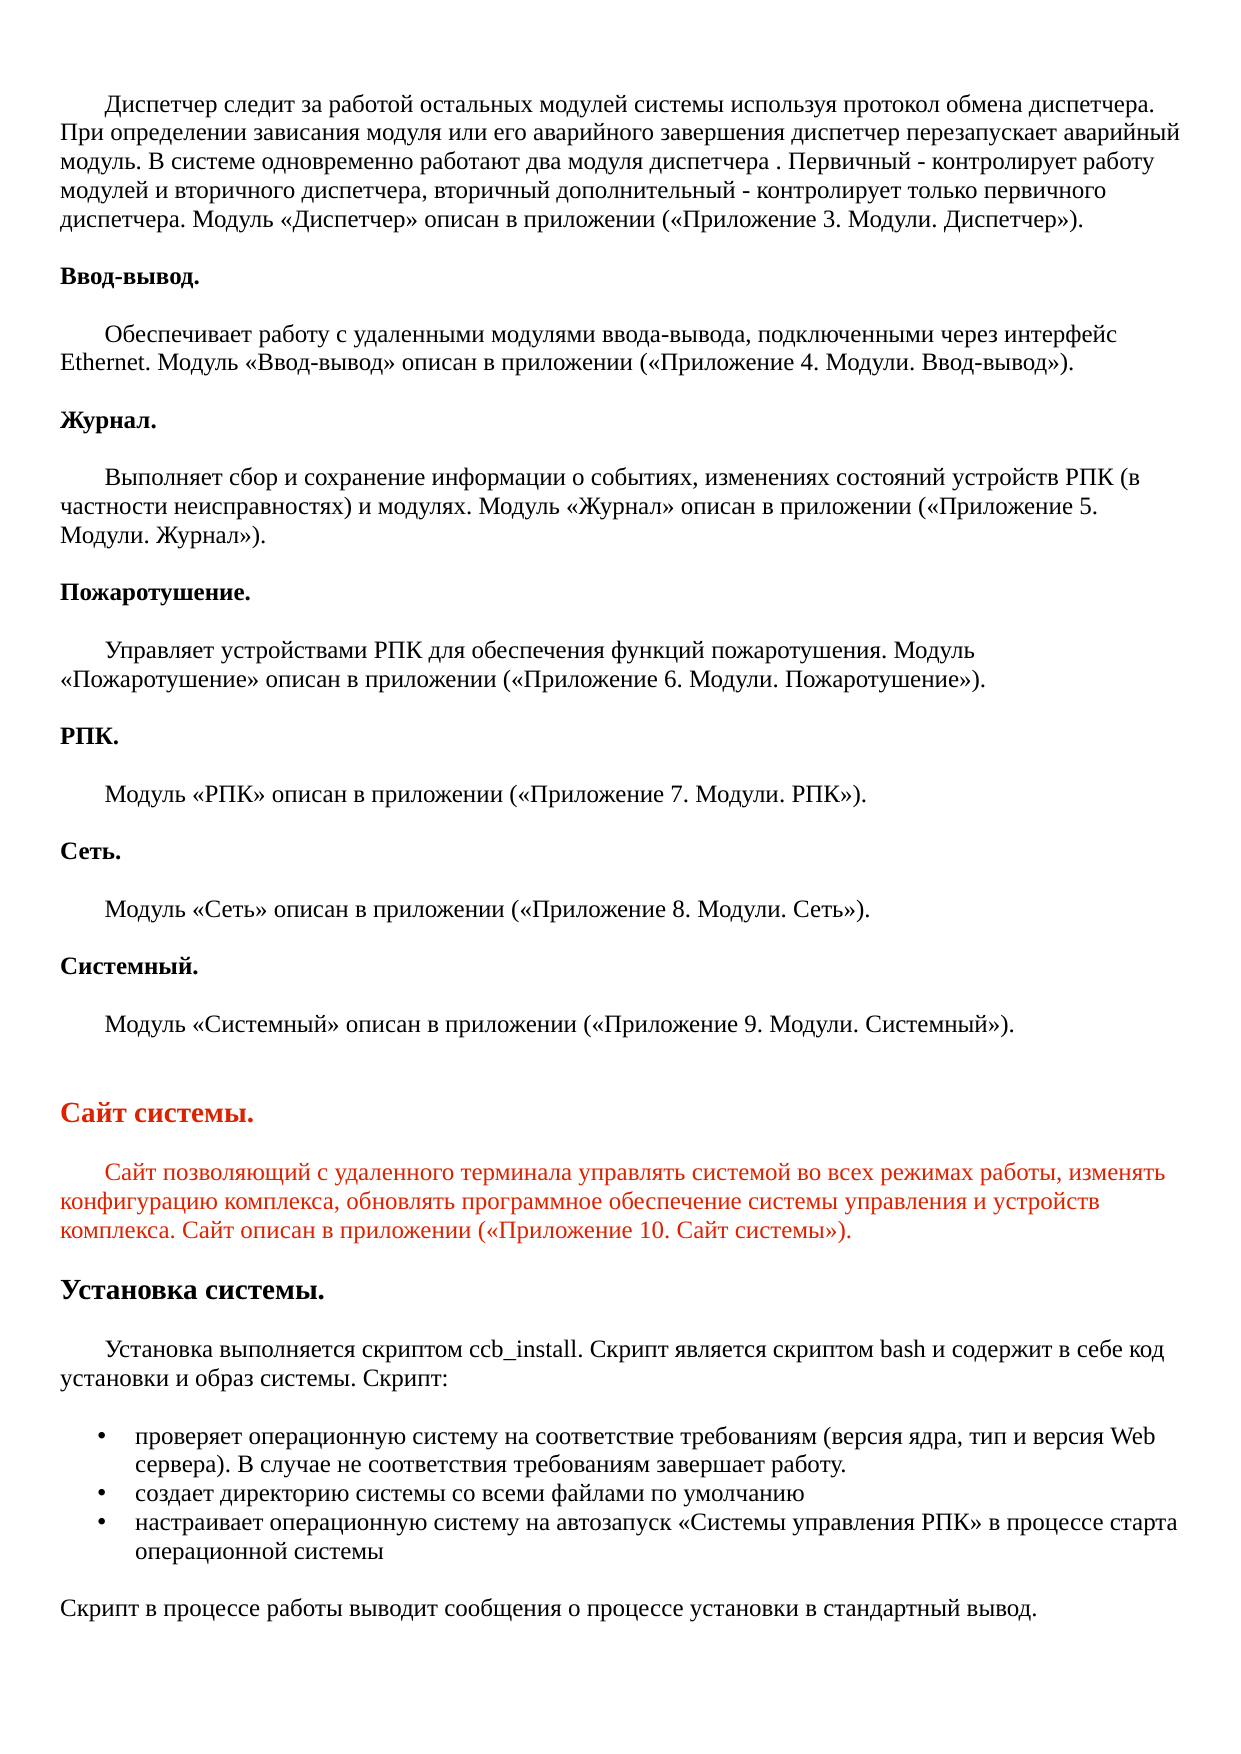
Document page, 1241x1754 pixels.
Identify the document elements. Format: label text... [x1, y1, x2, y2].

text Управляет устройствами РПК для обеспечения функций пожаротушения. Модуль «Пожаротушение» описан в приложении («Приложение 6. Модули. Пожаротушение»). [60, 635, 1180, 692]
text Обеспечивает работу с удаленными модулями ввода-вывода, подключенными через интерфейс Ethernet. Модуль «Ввод-вывод» описан в приложении («Приложение 4. Модули. Ввод-вывод»). [60, 319, 1180, 376]
text Журнал. [60, 405, 1180, 434]
text Пожаротушение. [60, 577, 1180, 606]
text Установка системы. [60, 1272, 1180, 1306]
text Сайт позволяющий с удаленного терминала управлять системой во всех режимах работы, изменять конфигурацию комплекса, обновлять программное обеспечение системы управления и устройств комплекса. Сайт описан в приложении («Приложение 10. Сайт системы»). [60, 1157, 1180, 1243]
list настраивает операционную систему на автозапуск «Системы управления РПК» в процессе старта операционной системы [97, 1507, 1180, 1564]
text Системный. [60, 951, 1180, 980]
text Скрипт в процессе работы выводит сообщения о процессе установки в стандартный вывод. [60, 1593, 1180, 1622]
list проверяет операционную систему на соответствие требованиям (версия ядра, тип и версия Web сервера). В случае не соответствия требованиям завершает работу. [97, 1421, 1180, 1478]
text Модуль «Системный» описан в приложении («Приложение 9. Модули. Системный»). [60, 1009, 1180, 1037]
text Модуль «РПК» описан в приложении («Приложение 7. Модули. РПК»). [60, 779, 1180, 807]
text Сайт системы. [60, 1095, 1180, 1128]
text Диспетчер следит за работой остальных модулей системы используя протокол обмена диспетчера. При определении зависания модуля или его аварийного завершения диспетчер перезапускает аварийный модуль. В системе одновременно работают два модуля диспетчера . Первичный - контролирует работу модулей и вторичного диспетчера, вторичный дополнительный - контролирует только первичного диспетчера. Модуль «Диспетчер» описан в приложении («Приложение 3. Модули. Диспетчер»). [60, 89, 1180, 232]
text Модуль «Сеть» описан в приложении («Приложение 8. Модули. Сеть»). [60, 894, 1180, 922]
text Ввод-вывод. [60, 261, 1180, 290]
text Выполняет сбор и сохранение информации о событиях, изменениях состояний устройств РПК (в частности неисправностях) и модулях. Модуль «Журнал» описан в приложении («Приложение 5. Модули. Журнал»). [60, 462, 1180, 549]
text РПК. [60, 721, 1180, 750]
text Сеть. [60, 836, 1180, 865]
list создает директорию системы со всеми файлами по умолчанию [97, 1478, 1180, 1507]
text Установка выполняется скриптом ccb_install. Скрипт является скриптом bash и содержит в себе код установки и образ системы. Скрипт: [60, 1334, 1180, 1392]
